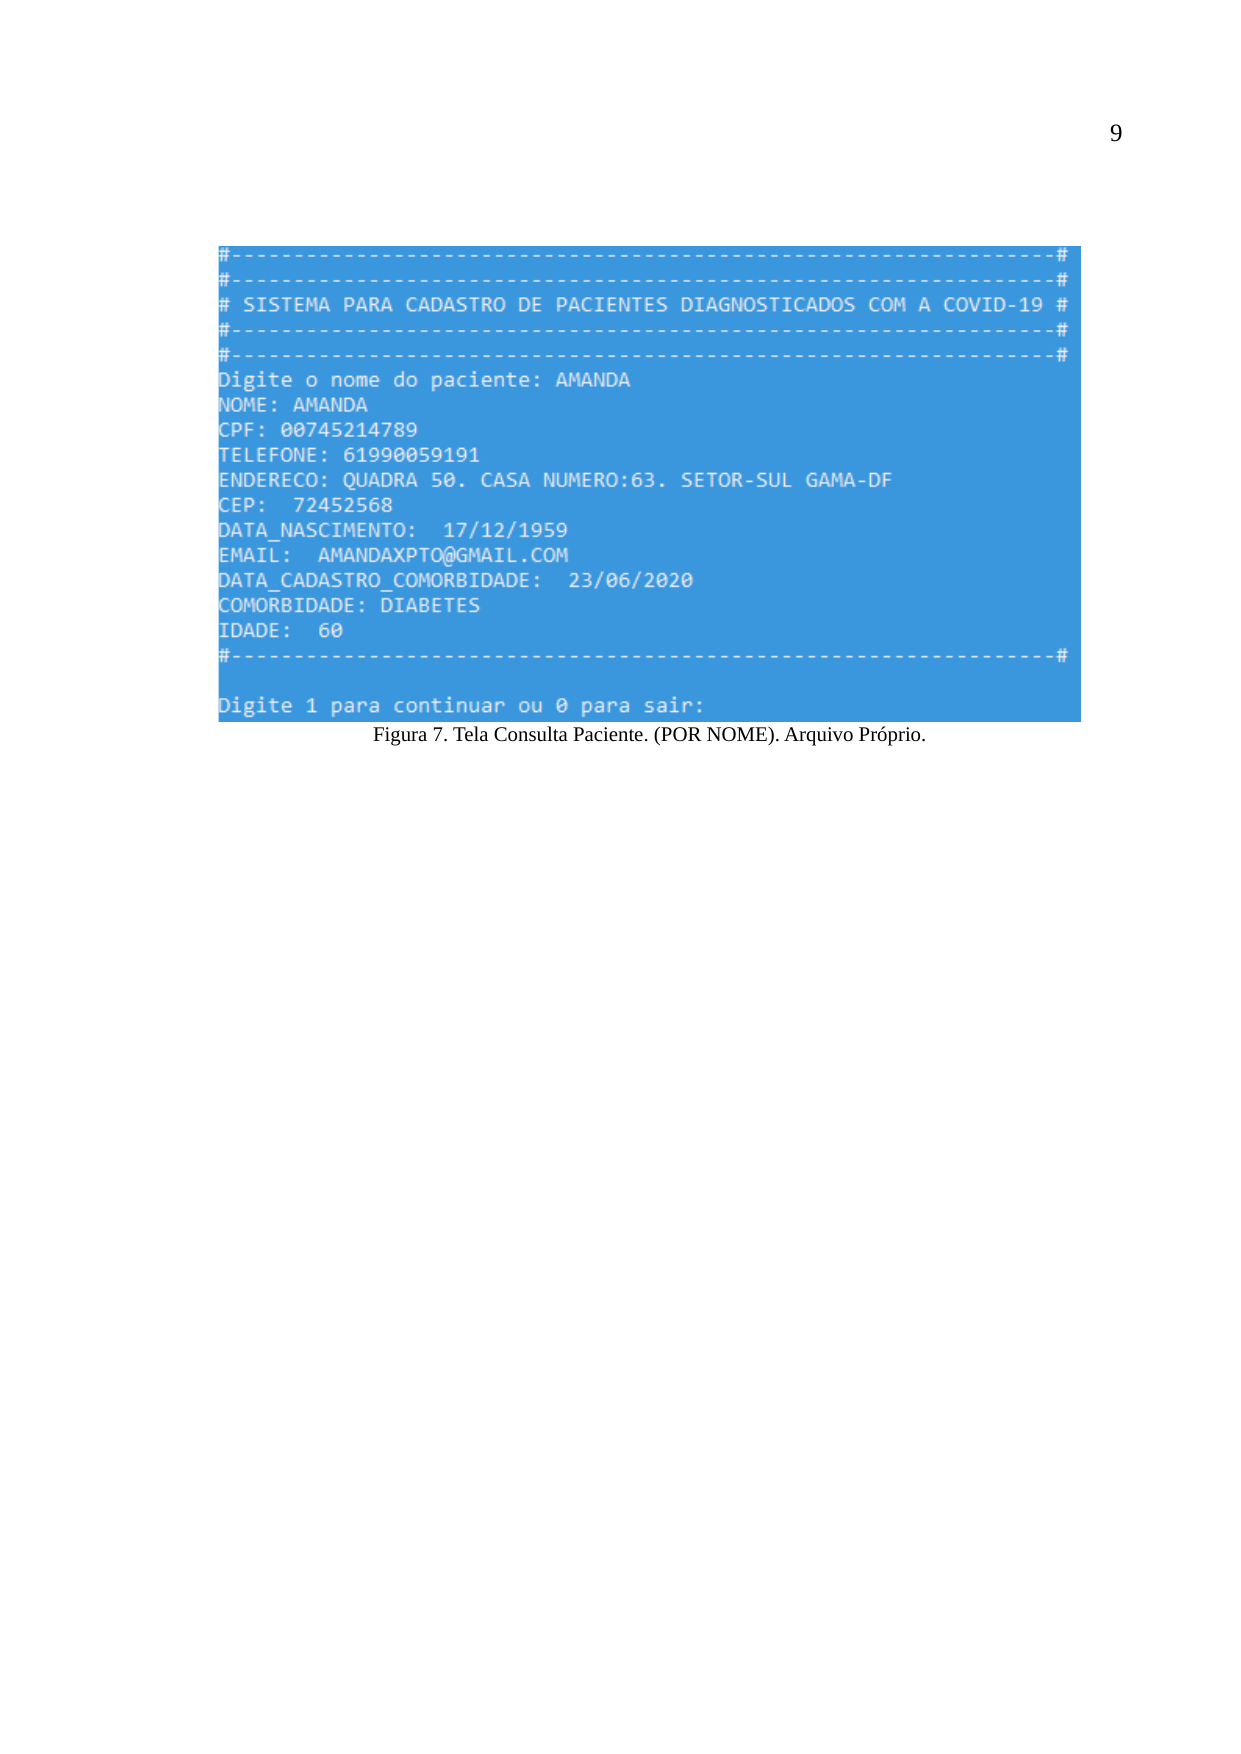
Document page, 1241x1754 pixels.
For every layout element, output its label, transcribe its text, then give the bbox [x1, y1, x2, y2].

text Figura 7. Tela Consulta Paciente. (POR NOME). Arquivo Próprio. [218, 722, 1081, 746]
picture [218, 246, 1081, 722]
